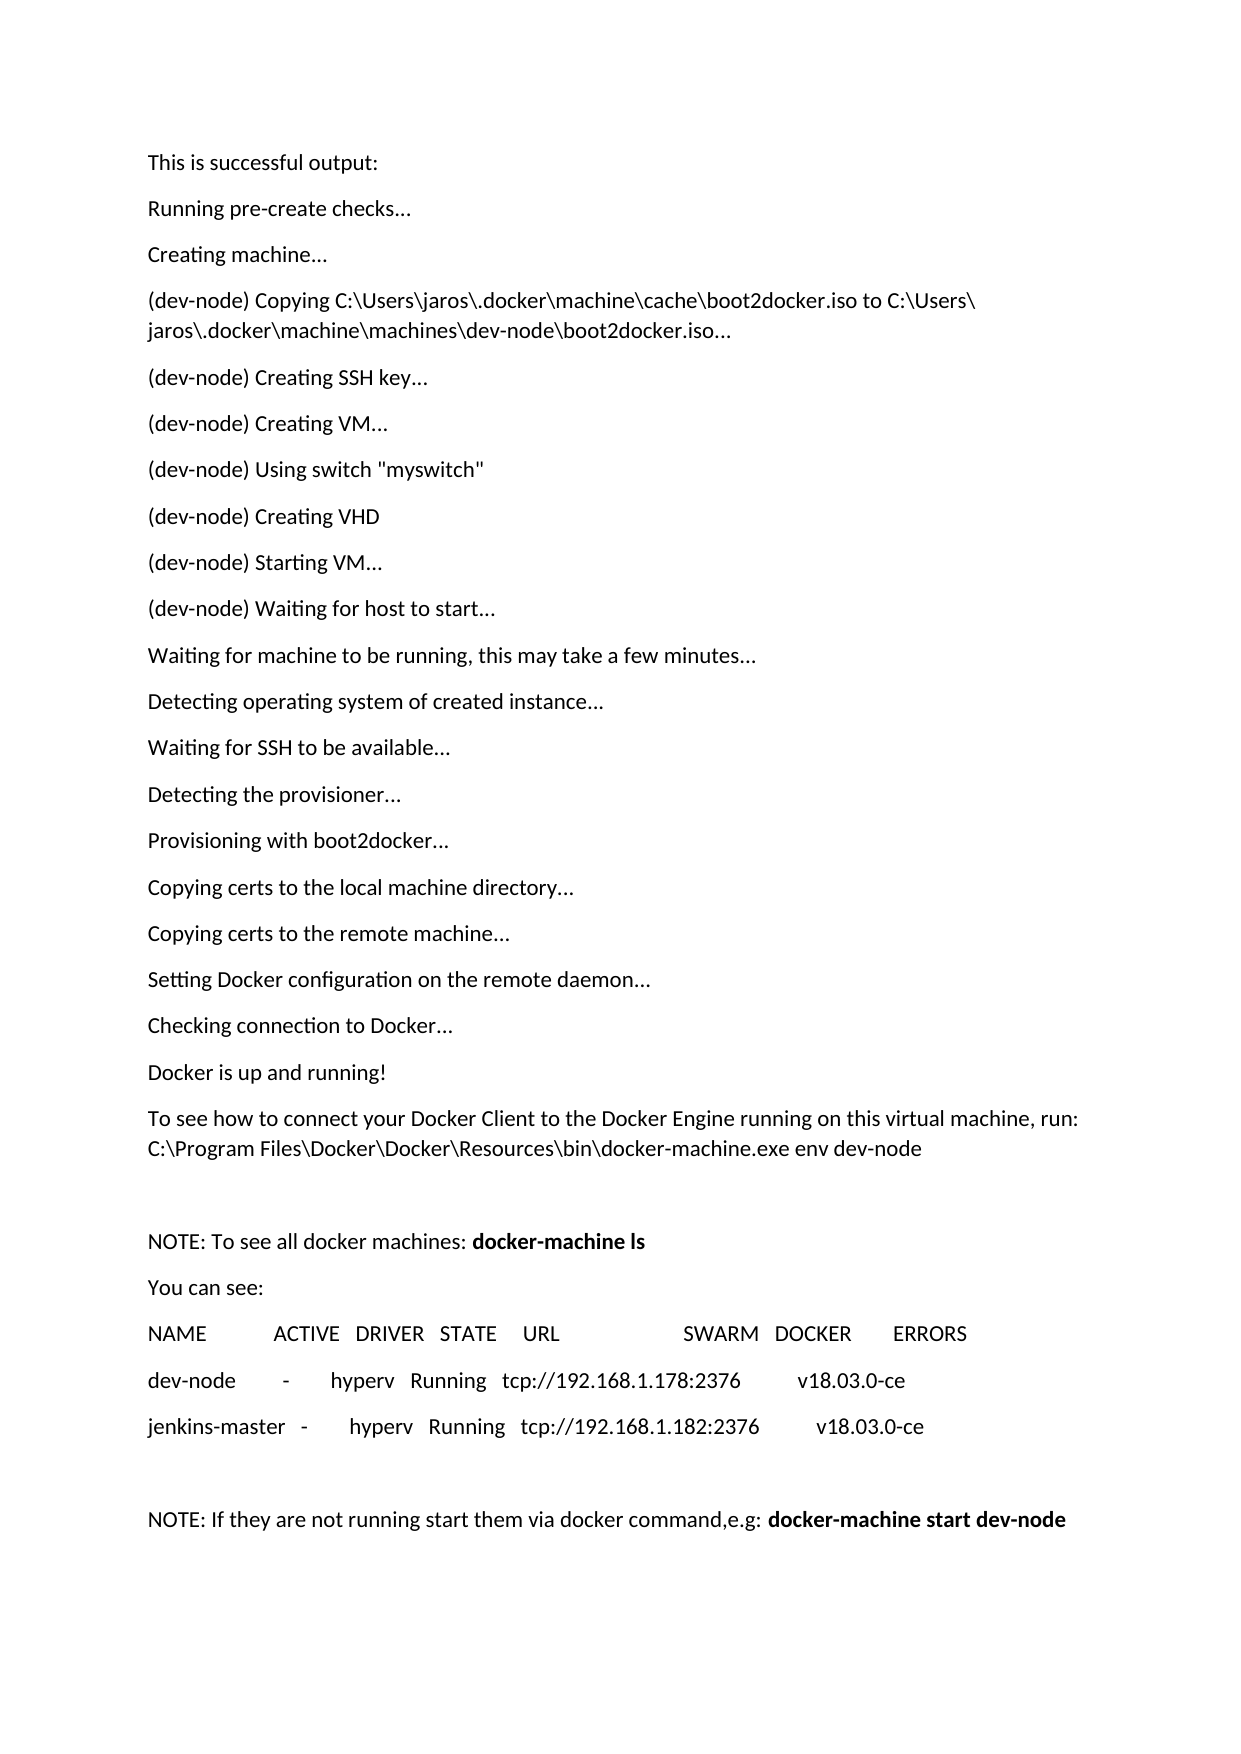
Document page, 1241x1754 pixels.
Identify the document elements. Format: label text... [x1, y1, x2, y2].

text NAME ACTIVE DRIVER STATE URL SWARM DOCKER ERRORS [148, 1319, 1093, 1347]
text (dev-node) Creating VM... [148, 409, 1093, 437]
text Running pre-create checks... [148, 194, 1093, 222]
text This is successful output: [148, 148, 1093, 176]
text (dev-node) Creating VHD [148, 502, 1093, 530]
text (dev-node) Waiting for host to start... [148, 594, 1093, 622]
text (dev-node) Using switch "myswitch" [148, 455, 1093, 483]
text To see how to connect your Docker Client to the Docker Engine running on this virtual machine, run: C:\Program Files\Docker\Docker\Resources\bin\docker-machine.exe env dev-node [148, 1104, 1093, 1162]
text (dev-node) Starting VM... [148, 548, 1093, 576]
text (dev-node) Copying C:\Users\jaros\.docker\machine\cache\boot2docker.iso to C:\Users\jaros\.docker\machine\machines\dev-node\boot2docker.iso... [148, 287, 1093, 344]
text jenkins-master - hyperv Running tcp://192.168.1.182:2376 v18.03.0-ce [148, 1412, 1093, 1440]
text Copying certs to the local machine directory... [148, 873, 1093, 901]
text Docker is up and running! [148, 1058, 1093, 1086]
text Setting Docker configuration on the remote daemon... [148, 965, 1093, 993]
text Provisioning with boot2docker... [148, 826, 1093, 854]
text NOTE: To see all docker machines: docker-machine ls [148, 1227, 1093, 1255]
text Waiting for SSH to be available... [148, 733, 1093, 762]
text dev-node - hyperv Running tcp://192.168.1.178:2376 v18.03.0-ce [148, 1366, 1093, 1394]
text Copying certs to the remote machine... [148, 919, 1093, 947]
text Checking connection to Docker... [148, 1012, 1093, 1040]
text NOTE: If they are not running start them via docker command,e.g: docker-machine start dev-node [148, 1505, 1093, 1533]
text Detecting the provisioner... [148, 780, 1093, 808]
text Waiting for machine to be running, this may take a few minutes... [148, 641, 1093, 669]
text (dev-node) Creating SSH key... [148, 363, 1093, 391]
text You can see: [148, 1273, 1093, 1301]
text Detecting operating system of created instance... [148, 687, 1093, 715]
text Creating machine... [148, 240, 1093, 268]
